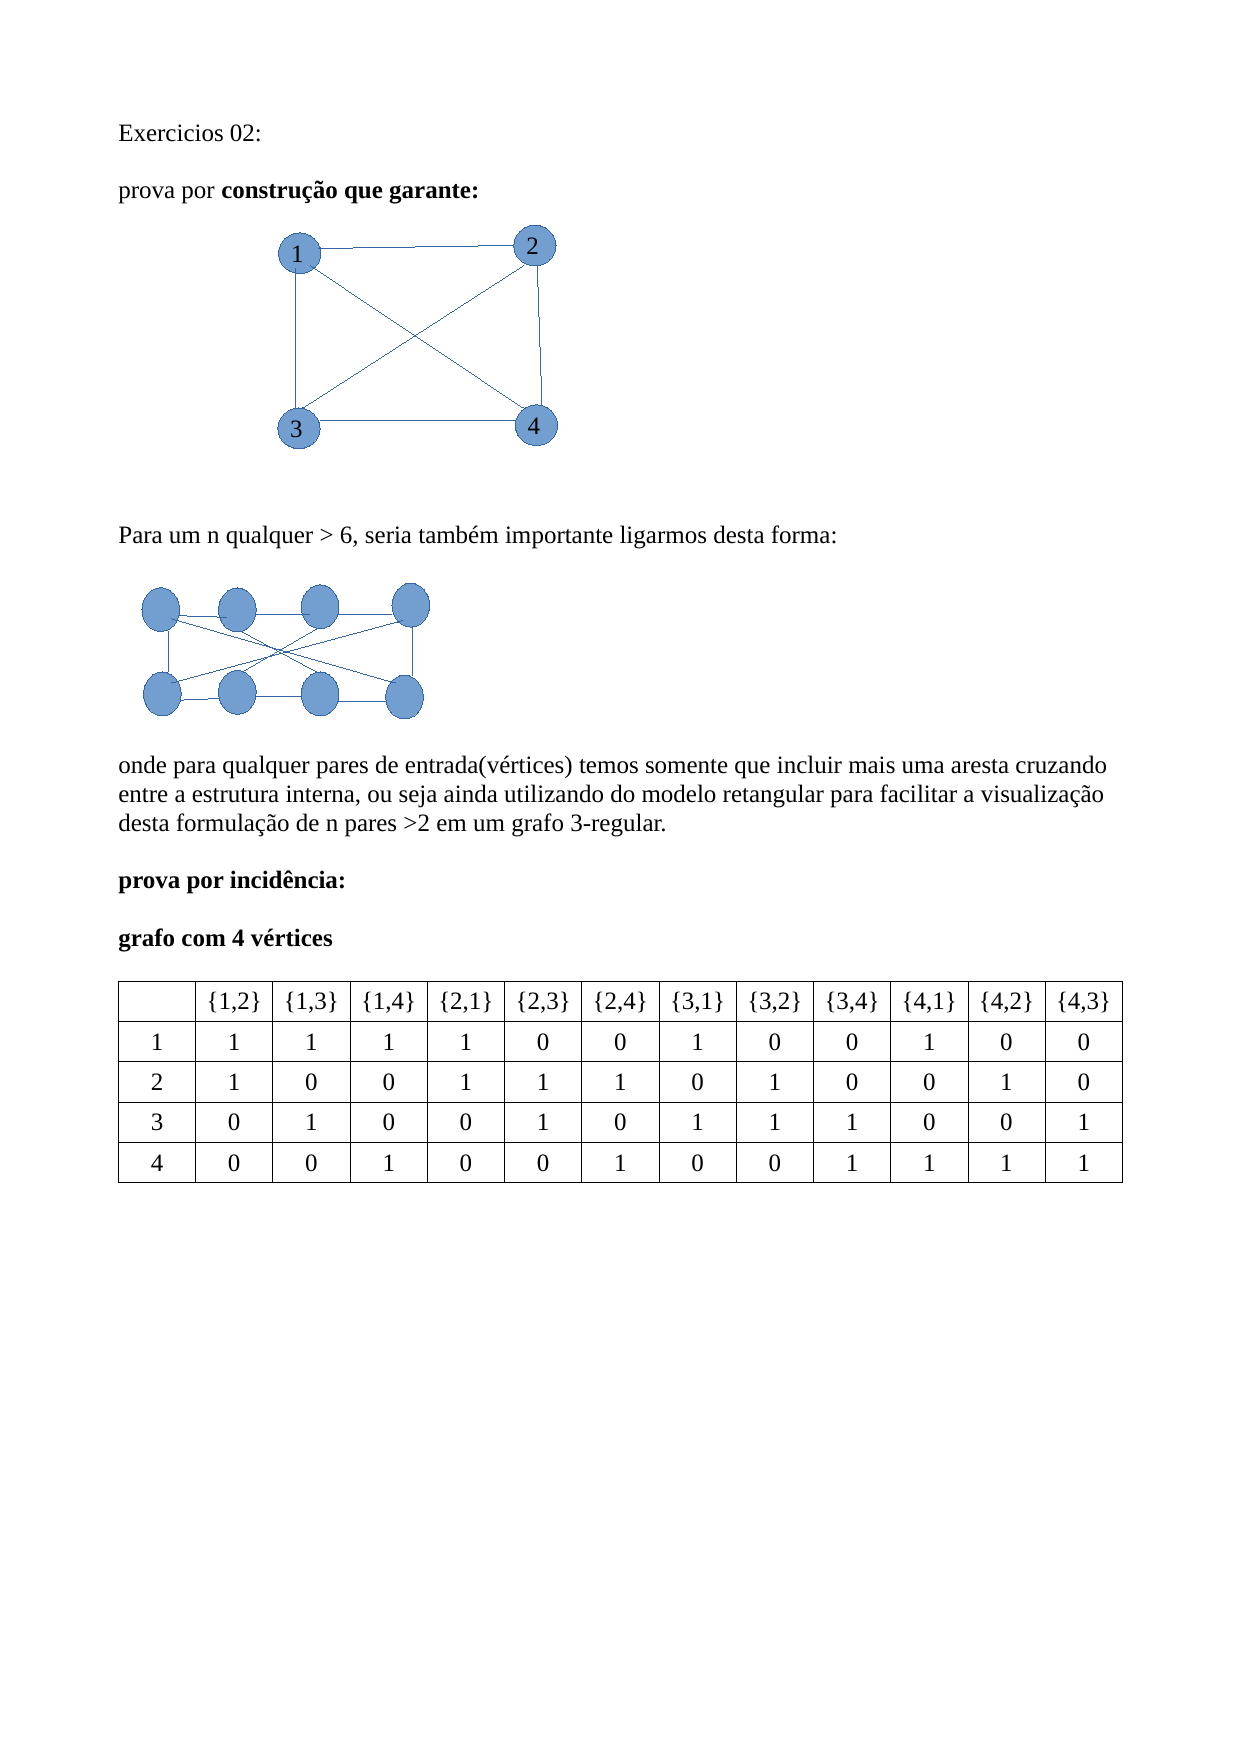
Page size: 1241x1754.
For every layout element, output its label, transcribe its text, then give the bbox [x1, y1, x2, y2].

table_cell 1 [428, 1062, 504, 1102]
table_cell 0 [196, 1103, 272, 1142]
table_cell 1 [351, 1143, 427, 1182]
table_cell 1 [1046, 1143, 1122, 1182]
table_cell 2 [119, 1062, 195, 1102]
table_cell 0 [1046, 1022, 1122, 1061]
table_header {2,1} [428, 982, 504, 1021]
table_header [119, 982, 195, 1021]
table_cell 1 [505, 1062, 581, 1102]
table_cell 0 [660, 1143, 736, 1182]
table_cell 1 [969, 1143, 1045, 1182]
table_cell 0 [1046, 1062, 1122, 1102]
table_cell 0 [969, 1022, 1045, 1061]
table_cell 1 [660, 1022, 736, 1061]
table_cell 0 [428, 1143, 504, 1182]
table_cell 1 [969, 1062, 1045, 1102]
table_cell 1 [273, 1022, 350, 1061]
table_header {3,4} [814, 982, 890, 1021]
table_cell 0 [582, 1022, 659, 1061]
table_cell 0 [891, 1103, 968, 1142]
table_cell 0 [505, 1022, 581, 1061]
table_cell 1 [660, 1103, 736, 1142]
table_cell 1 [505, 1103, 581, 1142]
table_cell 1 [814, 1143, 890, 1182]
table_cell 1 [196, 1062, 272, 1102]
table_header {2,3} [505, 982, 581, 1021]
table_cell 0 [196, 1143, 272, 1182]
table_header {1,4} [351, 982, 427, 1021]
table_cell 0 [351, 1103, 427, 1142]
text Exercicios 02: [118, 118, 1122, 147]
table_cell 1 [891, 1143, 968, 1182]
table_cell 0 [737, 1143, 813, 1182]
table_cell 0 [969, 1103, 1045, 1142]
table_cell 1 [196, 1022, 272, 1061]
table_header {4,2} [969, 982, 1045, 1021]
table_cell 0 [582, 1103, 659, 1142]
table_header {2,4} [582, 982, 659, 1021]
text prova por construção que garante: [118, 176, 1122, 204]
table_cell 1 [582, 1062, 659, 1102]
table_header {4,1} [891, 982, 968, 1021]
table_header {3,1} [660, 982, 736, 1021]
table_cell 3 [119, 1103, 195, 1142]
table_cell 1 [582, 1143, 659, 1182]
table_cell 0 [737, 1022, 813, 1061]
table_cell 4 [119, 1143, 195, 1182]
table_header {1,2} [196, 982, 272, 1021]
table_cell 1 [428, 1022, 504, 1061]
text grafo com 4 vértices [118, 923, 1122, 952]
table_header {3,2} [737, 982, 813, 1021]
table_cell 1 [891, 1022, 968, 1061]
table_cell 0 [351, 1062, 427, 1102]
table_cell 0 [505, 1143, 581, 1182]
table_cell 0 [660, 1062, 736, 1102]
text prova por incidência: [118, 866, 1122, 894]
table_cell 0 [428, 1103, 504, 1142]
table_cell 0 [273, 1062, 350, 1102]
table_cell 0 [891, 1062, 968, 1102]
table_header {1,3} [273, 982, 350, 1021]
table_cell 0 [273, 1143, 350, 1182]
table_header {4,3} [1046, 982, 1122, 1021]
table_cell 1 [1046, 1103, 1122, 1142]
table_cell 0 [814, 1022, 890, 1061]
text onde para qualquer pares de entrada(vértices) temos somente que incluir mais uma aresta cruzando entre a estrutura interna, ou seja ainda utilizando do modelo retangular para facilitar a visualização desta formulação de n pares >2 em um grafo 3-regular. [118, 751, 1122, 837]
table_cell 1 [351, 1022, 427, 1061]
table_cell 1 [737, 1103, 813, 1142]
table_cell 1 [273, 1103, 350, 1142]
table_cell 0 [814, 1062, 890, 1102]
table_cell 1 [737, 1062, 813, 1102]
table_cell 1 [119, 1022, 195, 1061]
text Para um n qualquer > 6, seria também importante ligarmos desta forma: [118, 521, 1122, 549]
table_cell 1 [814, 1103, 890, 1142]
